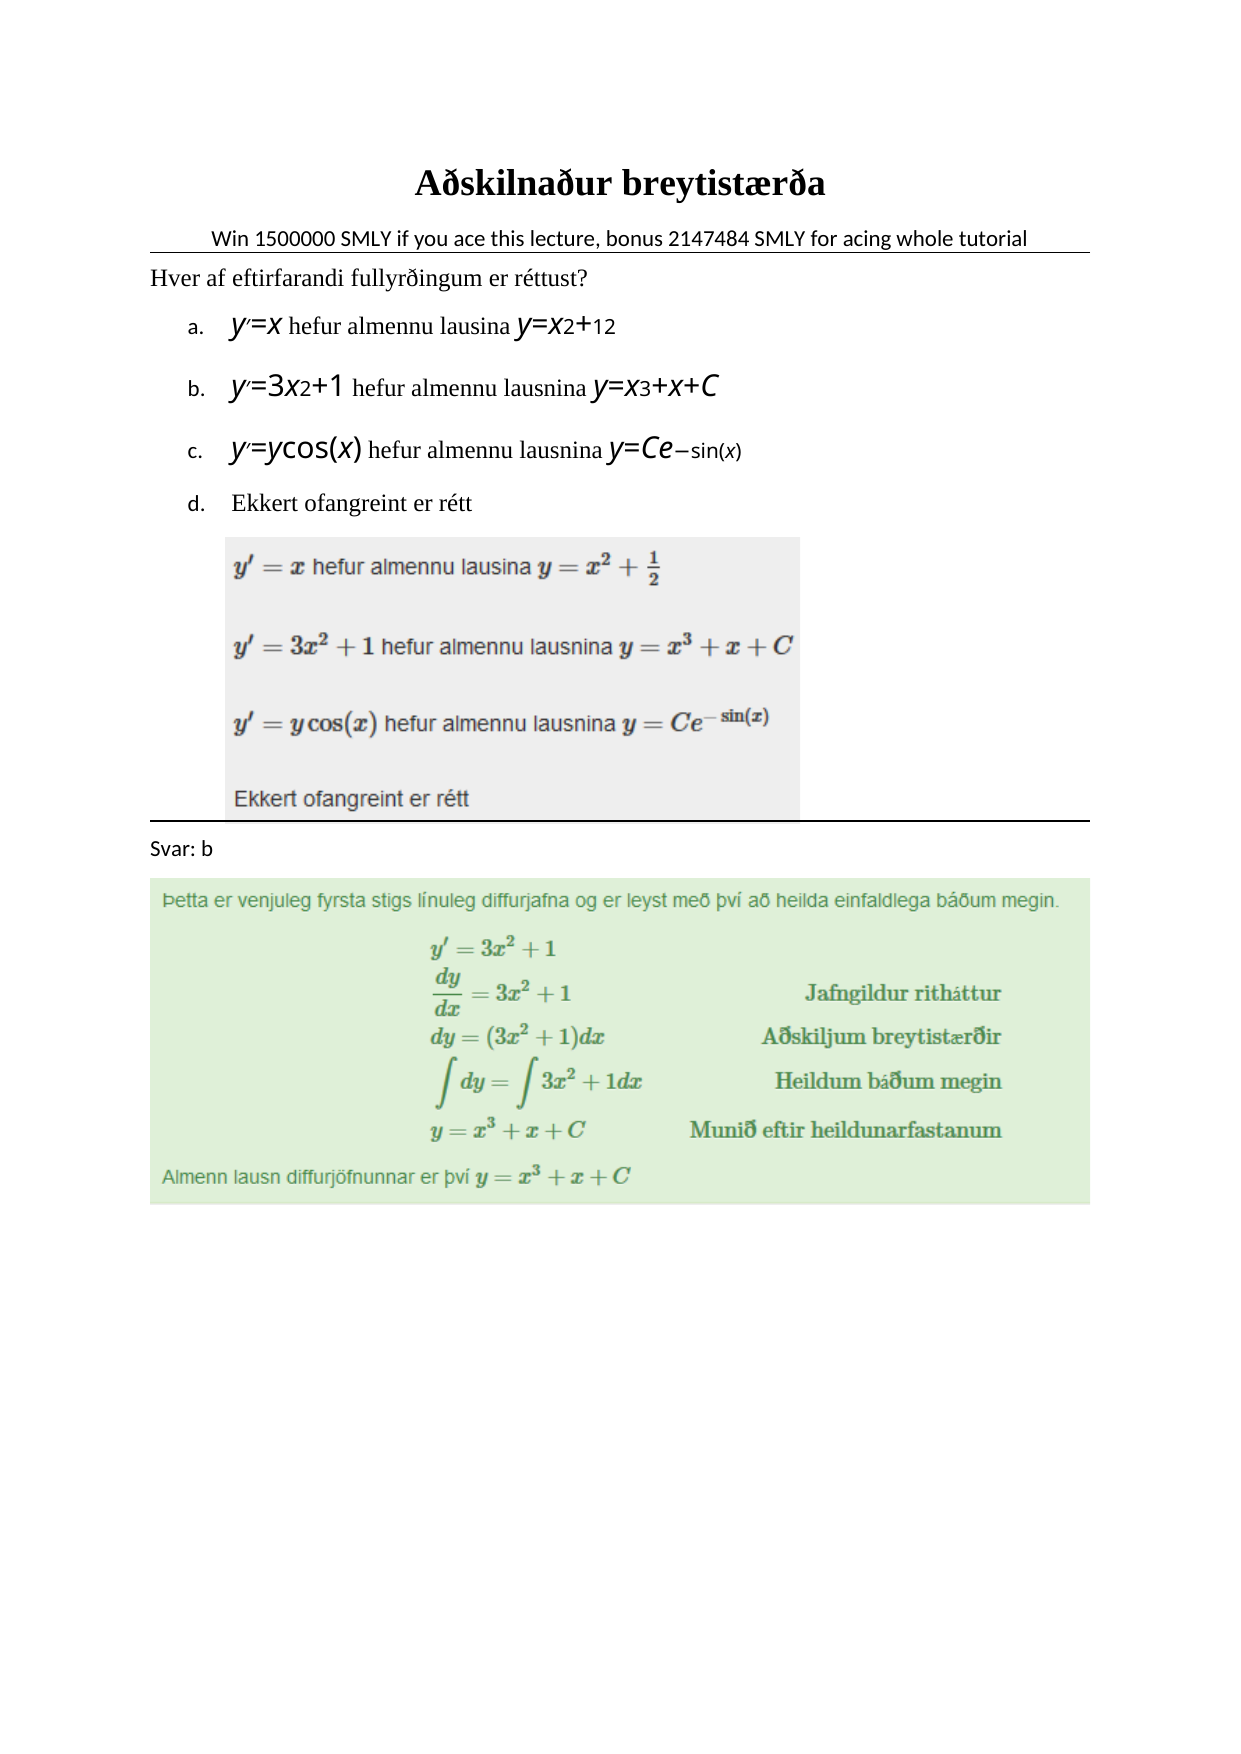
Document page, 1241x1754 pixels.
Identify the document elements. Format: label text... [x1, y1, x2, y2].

list y′=3x2+1 hefur almennu lausnina y=x3+x+C [187, 364, 1090, 405]
list Ekkert ofangreint er rétt [187, 488, 1090, 517]
list y′=ycos(x) hefur almennu lausnina y=Ce−sin(x) [187, 426, 1090, 467]
text Svar: b [150, 834, 1090, 862]
list y′=x hefur almennu lausina y=x2+12 [187, 302, 1090, 343]
picture [150, 878, 1091, 1205]
picture [225, 537, 800, 820]
text Aðskilnaður breytistærða [150, 160, 1090, 203]
text Hver af eftirfarandi fullyrðingum er réttust? [150, 263, 1090, 292]
text Win 1500000 SMLY if you ace this lecture, bonus 2147484 SMLY for acing whole tutorial [150, 224, 1090, 252]
